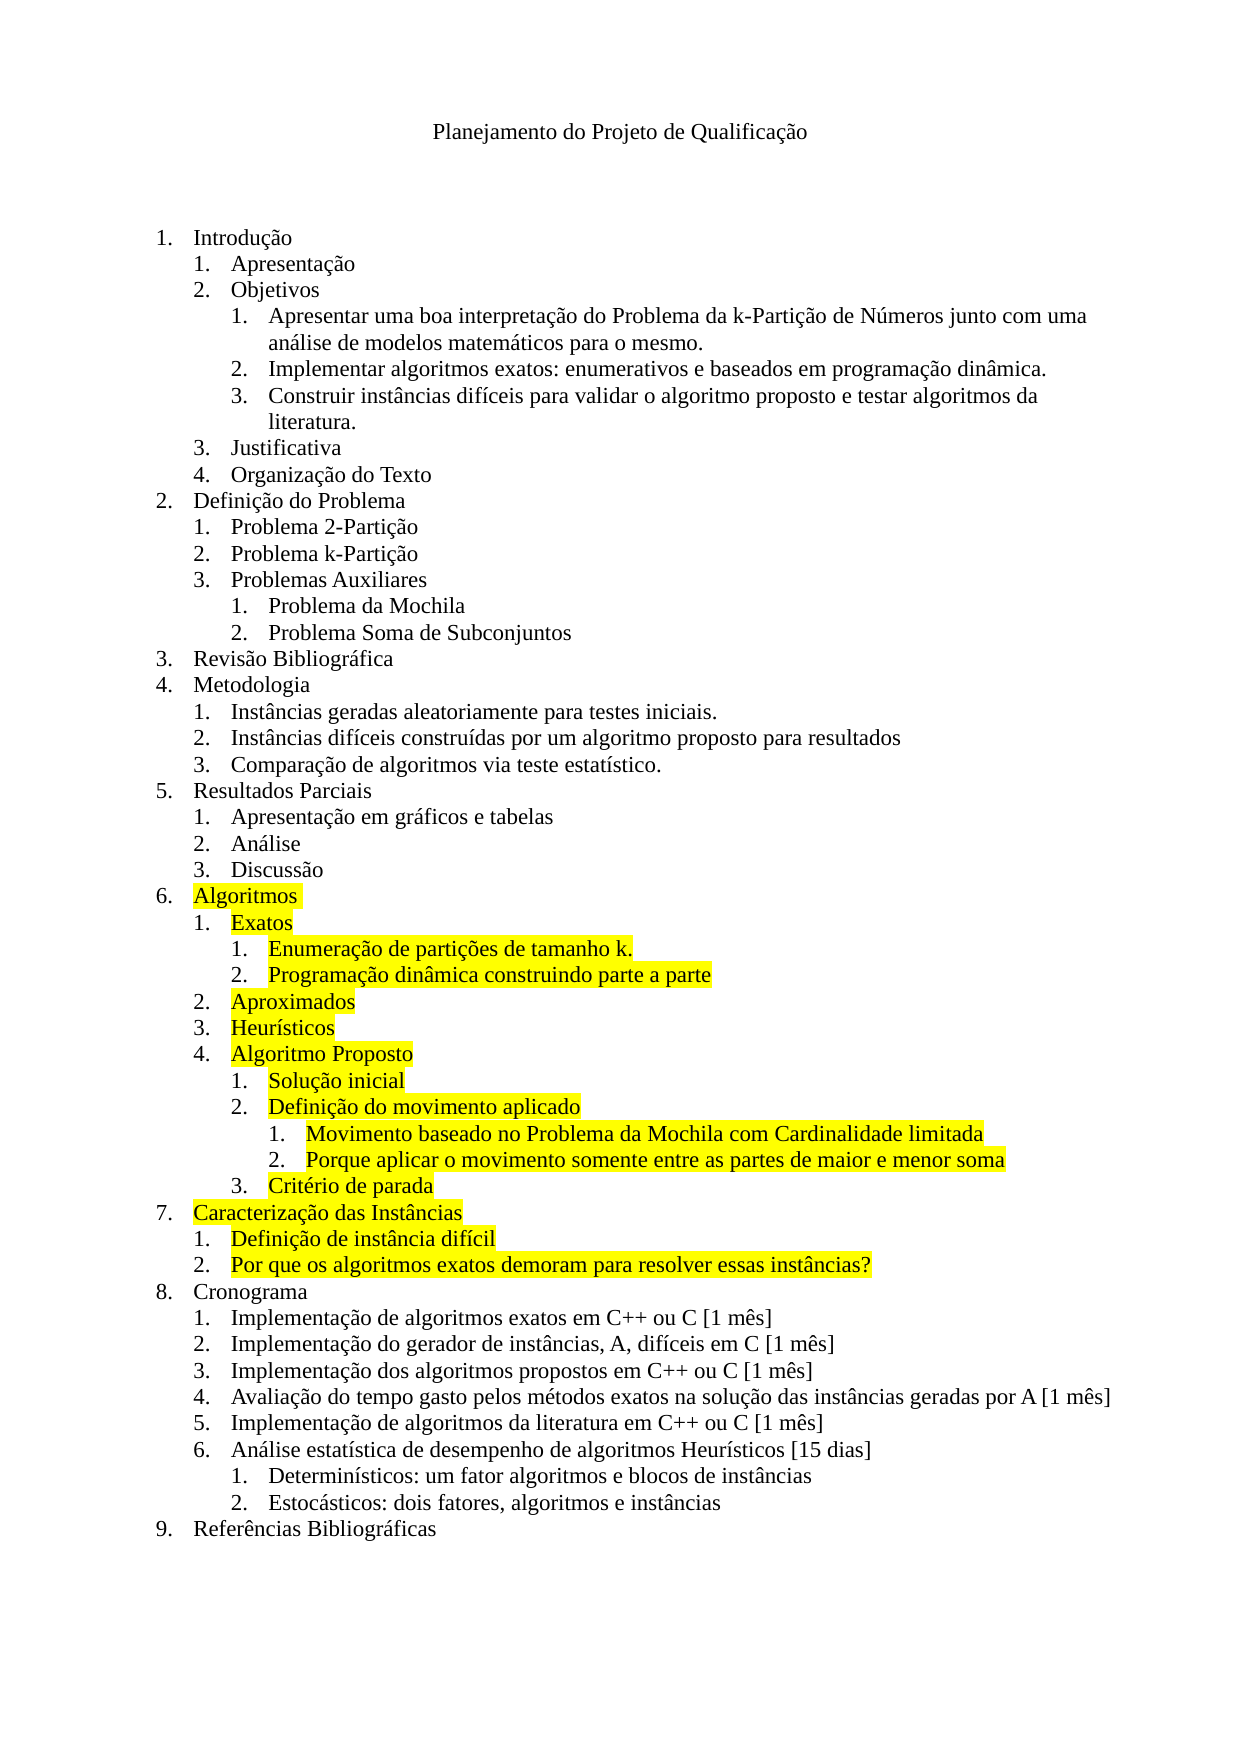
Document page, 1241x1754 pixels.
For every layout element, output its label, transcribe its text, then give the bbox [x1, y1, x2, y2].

list Implementação dos algoritmos propostos em C++ ou C [1 mês] [193, 1357, 1122, 1383]
list Definição do movimento aplicado [231, 1093, 1122, 1119]
list Estocásticos: dois fatores, algoritmos e instâncias [231, 1488, 1122, 1515]
list Problema 2-Partição [193, 513, 1122, 540]
list Algoritmo Proposto [193, 1041, 1122, 1067]
list Discussão [193, 856, 1122, 882]
list Implementação de algoritmos exatos em C++ ou C [1 mês] [193, 1304, 1122, 1330]
list Instâncias difíceis construídas por um algoritmo proposto para resultados [193, 724, 1122, 751]
list Implementação do gerador de instâncias, A, difíceis em C [1 mês] [193, 1330, 1122, 1357]
list Objetivos [193, 276, 1122, 303]
list Apresentar uma boa interpretação do Problema da k-Partição de Números junto com uma análise de modelos matemáticos para o mesmo. [231, 303, 1122, 355]
list Determinísticos: um fator algoritmos e blocos de instâncias [231, 1462, 1122, 1488]
list Organização do Texto [193, 461, 1122, 487]
list Cronograma [156, 1278, 1122, 1304]
list Apresentação [193, 250, 1122, 276]
list Análise estatística de desempenho de algoritmos Heurísticos [15 dias] [193, 1436, 1122, 1462]
list Justificativa [193, 434, 1122, 461]
list Exatos [193, 909, 1122, 935]
list Problemas Auxiliares [193, 566, 1122, 592]
list Definição de instância difícil [193, 1225, 1122, 1251]
list Implementar algoritmos exatos: enumerativos e baseados em programação dinâmica. [231, 355, 1122, 382]
list Instâncias geradas aleatoriamente para testes iniciais. [193, 698, 1122, 724]
list Apresentação em gráficos e tabelas [193, 803, 1122, 830]
list Porque aplicar o movimento somente entre as partes de maior e menor soma [268, 1146, 1122, 1172]
list Implementação de algoritmos da literatura em C++ ou C [1 mês] [193, 1409, 1122, 1436]
list Aproximados [193, 988, 1122, 1014]
list Definição do Problema [156, 487, 1122, 513]
list Análise [193, 830, 1122, 856]
list Metodologia [156, 672, 1122, 698]
list Caracterização das Instâncias [156, 1199, 1122, 1225]
list Algoritmos [156, 882, 1122, 909]
text Planejamento do Projeto de Qualificação [118, 118, 1122, 144]
list Resultados Parciais [156, 777, 1122, 803]
list Programação dinâmica construindo parte a parte [231, 961, 1122, 988]
list Avaliação do tempo gasto pelos métodos exatos na solução das instâncias geradas por A [1 mês] [193, 1383, 1122, 1409]
list Problema k-Partição [193, 540, 1122, 566]
list Revisão Bibliográfica [156, 645, 1122, 672]
list Problema Soma de Subconjuntos [231, 619, 1122, 645]
list Problema da Mochila [231, 592, 1122, 619]
list Construir instâncias difíceis para validar o algoritmo proposto e testar algoritmos da literatura. [231, 382, 1122, 434]
list Movimento baseado no Problema da Mochila com Cardinalidade limitada [268, 1119, 1122, 1146]
list Introdução [156, 223, 1122, 250]
list Enumeração de partições de tamanho k. [231, 935, 1122, 961]
list Comparação de algoritmos via teste estatístico. [193, 751, 1122, 777]
list Critério de parada [231, 1172, 1122, 1199]
list Solução inicial [231, 1067, 1122, 1093]
list Por que os algoritmos exatos demoram para resolver essas instâncias? [193, 1251, 1122, 1278]
list Referências Bibliográficas [156, 1515, 1122, 1541]
list Heurísticos [193, 1014, 1122, 1041]
